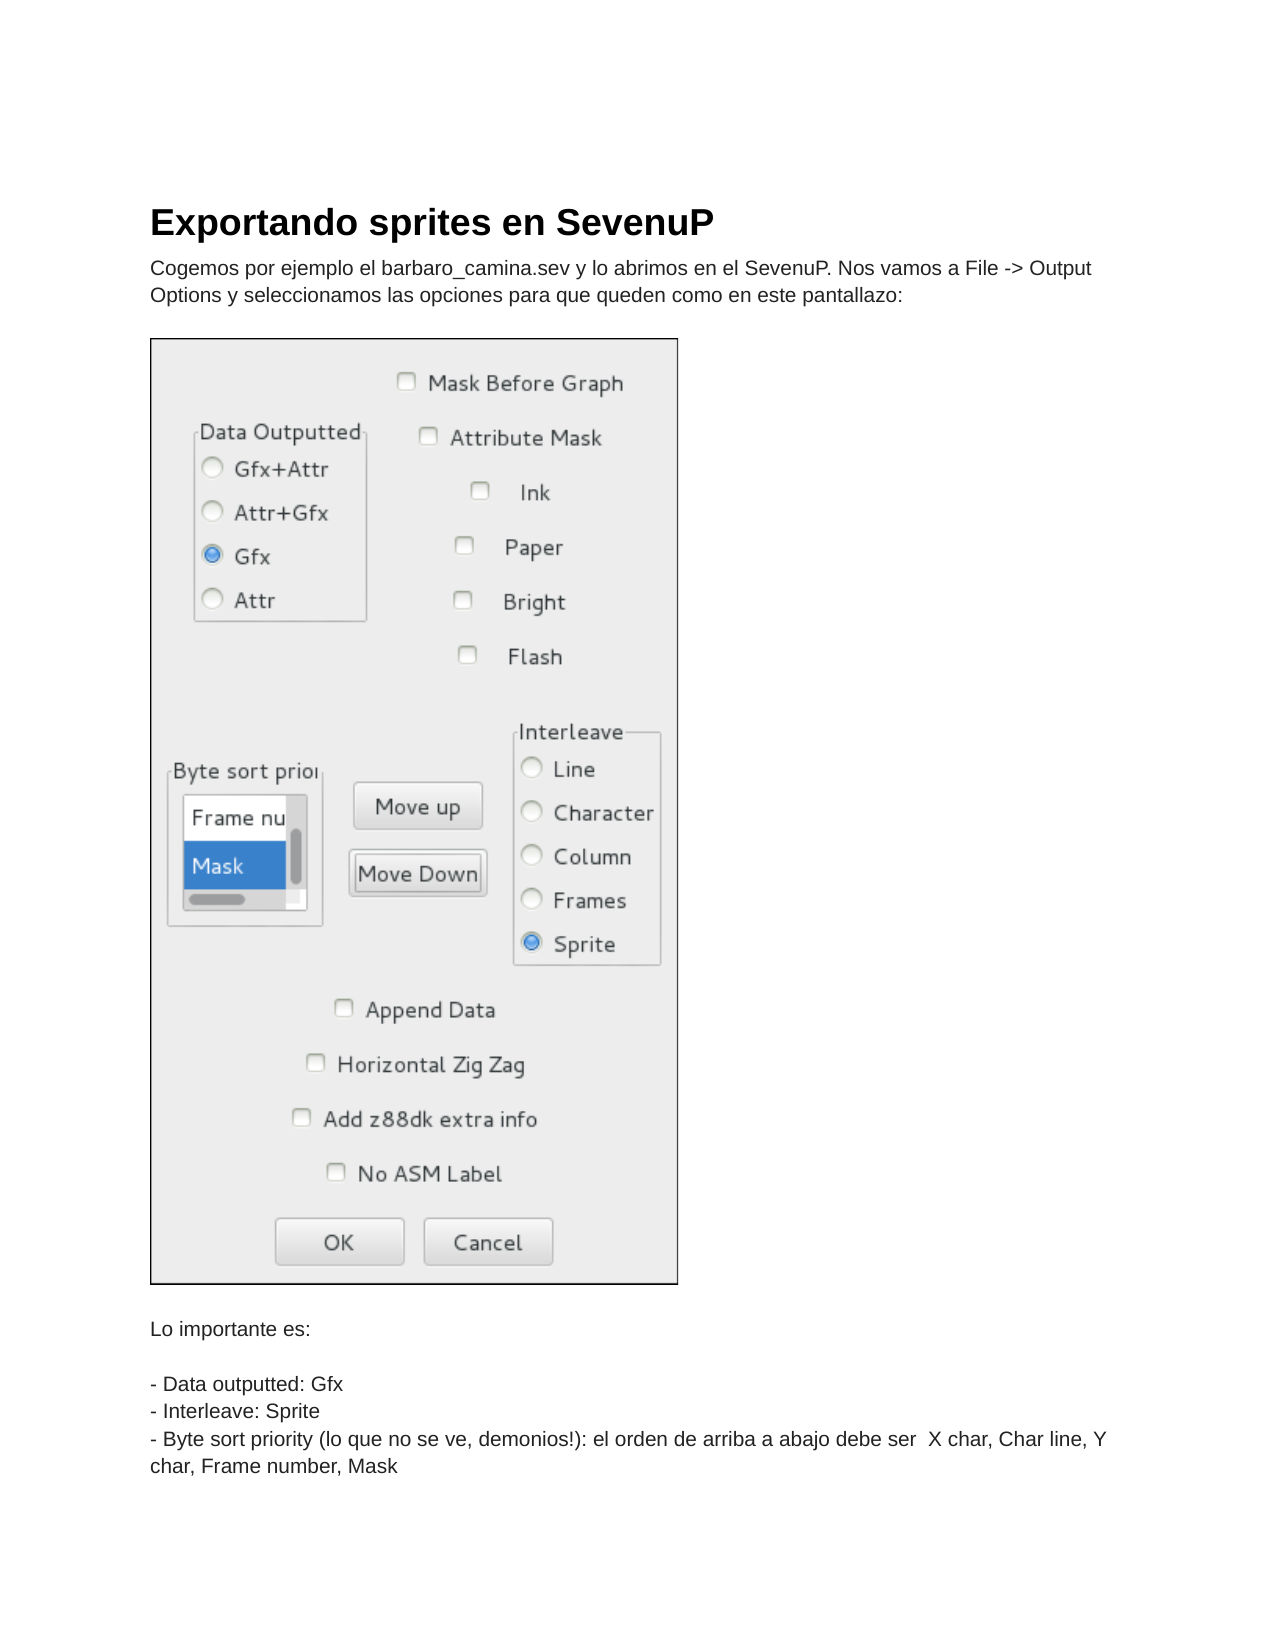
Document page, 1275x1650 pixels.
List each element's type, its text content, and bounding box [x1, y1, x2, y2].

text - Byte sort priority (lo que no se ve, demonios!): el orden de arriba a abajo debe ser X char, Char line, Y char, Frame number, Mask [150, 1426, 1125, 1478]
picture [150, 338, 679, 1285]
text Lo importante es: [150, 1316, 1125, 1340]
subtitle Exportando sprites en SevenuP [150, 200, 1125, 243]
text - Data outputted: Gfx [150, 1371, 1125, 1395]
text - Interleave: Sprite [150, 1399, 1125, 1423]
text Cogemos por ejemplo el barbaro_camina.sev y lo abrimos en el SevenuP. Nos vamos a File -> Output Options y seleccionamos las opciones para que queden como en este pantallazo: [150, 256, 1125, 307]
